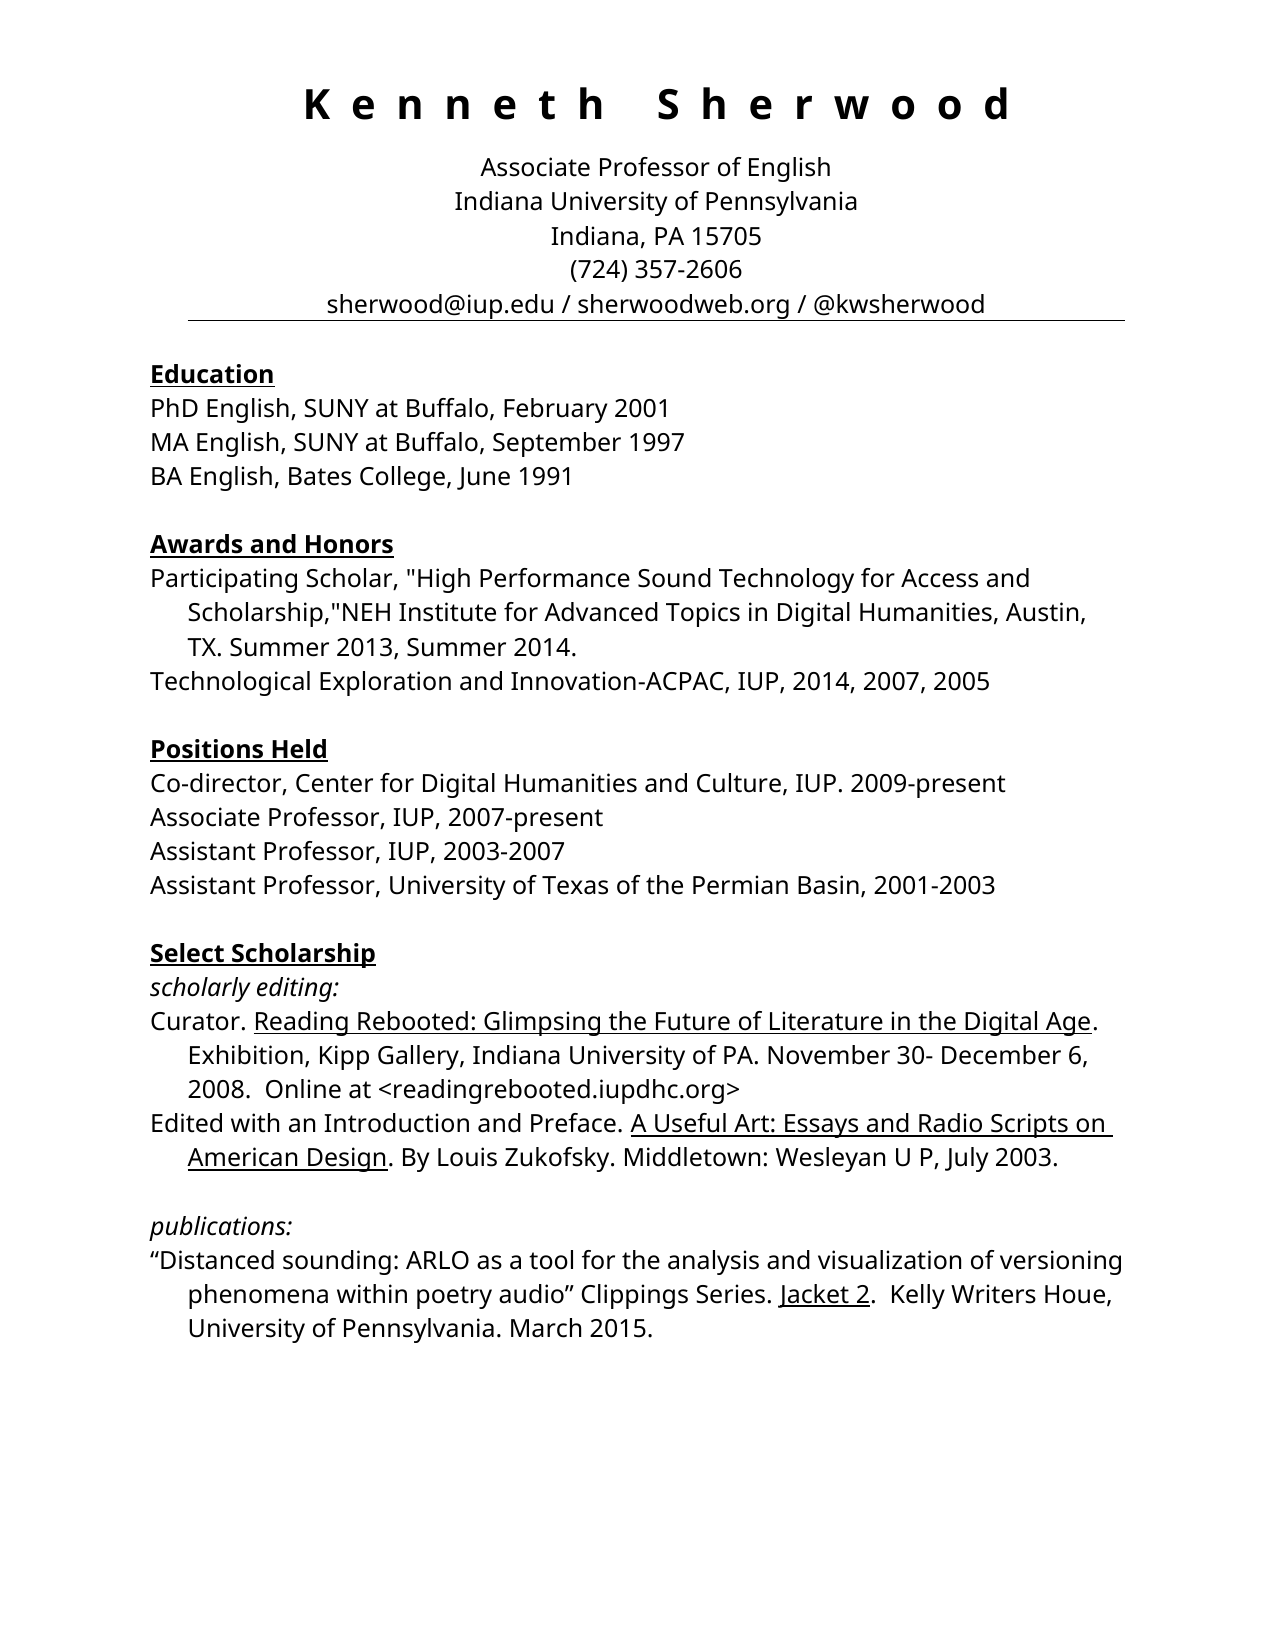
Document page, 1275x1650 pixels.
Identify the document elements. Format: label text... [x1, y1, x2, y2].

text MA English, SUNY at Buffalo, September 1997 [150, 425, 1125, 459]
text Technological Exploration and Innovation-ACPAC, IUP, 2014, 2007, 2005 [150, 663, 1125, 697]
text Positions Held [150, 731, 1125, 765]
text “Distanced sounding: ARLO as a tool for the analysis and visualization of versioning phenomena within poetry audio” Clippings Series. Jacket 2. Kelly Writers Houe, University of Pennsylvania. March 2015. [150, 1242, 1125, 1344]
text Curator. Reading Rebooted: Glimpsing the Future of Literature in the Digital Age. Exhibition, Kipp Gallery, Indiana University of PA. November 30- December 6, 2008. Online at <readingrebooted.iupdhc.org> [150, 1004, 1125, 1106]
text Awards and Honors [150, 527, 1125, 561]
text Participating Scholar, "High Performance Sound Technology for Access and Scholarship,"NEH Institute for Advanced Topics in Digital Humanities, Austin, TX. Summer 2013, Summer 2014. [150, 561, 1125, 663]
text PhD English, SUNY at Buffalo, February 2001 [150, 391, 1125, 425]
text scholarly editing: [150, 970, 1125, 1004]
text sherwood@iup.edu / sherwoodweb.org / @kwsherwood [187, 286, 1125, 320]
text Co-director, Center for Digital Humanities and Culture, IUP. 2009-present [150, 765, 1125, 799]
text Indiana University of Pennsylvania [187, 184, 1125, 218]
text Education [150, 357, 1125, 391]
text Edited with an Introduction and Preface. A Useful Art: Essays and Radio Scripts on American Design. By Louis Zukofsky. Middletown: Wesleyan U P, July 2003. [150, 1106, 1125, 1174]
text BA English, Bates College, June 1991 [150, 459, 1125, 493]
text Assistant Professor, University of Texas of the Permian Basin, 2001-2003 [150, 868, 1125, 902]
text Associate Professor, IUP, 2007-present [150, 799, 1125, 833]
text Assistant Professor, IUP, 2003-2007 [150, 833, 1125, 868]
text Indiana, PA 15705 (724) 357-2606 [187, 218, 1125, 286]
text publications: [150, 1208, 1125, 1242]
text Select Scholarship [150, 936, 1125, 970]
text Associate Professor of English [187, 150, 1125, 184]
